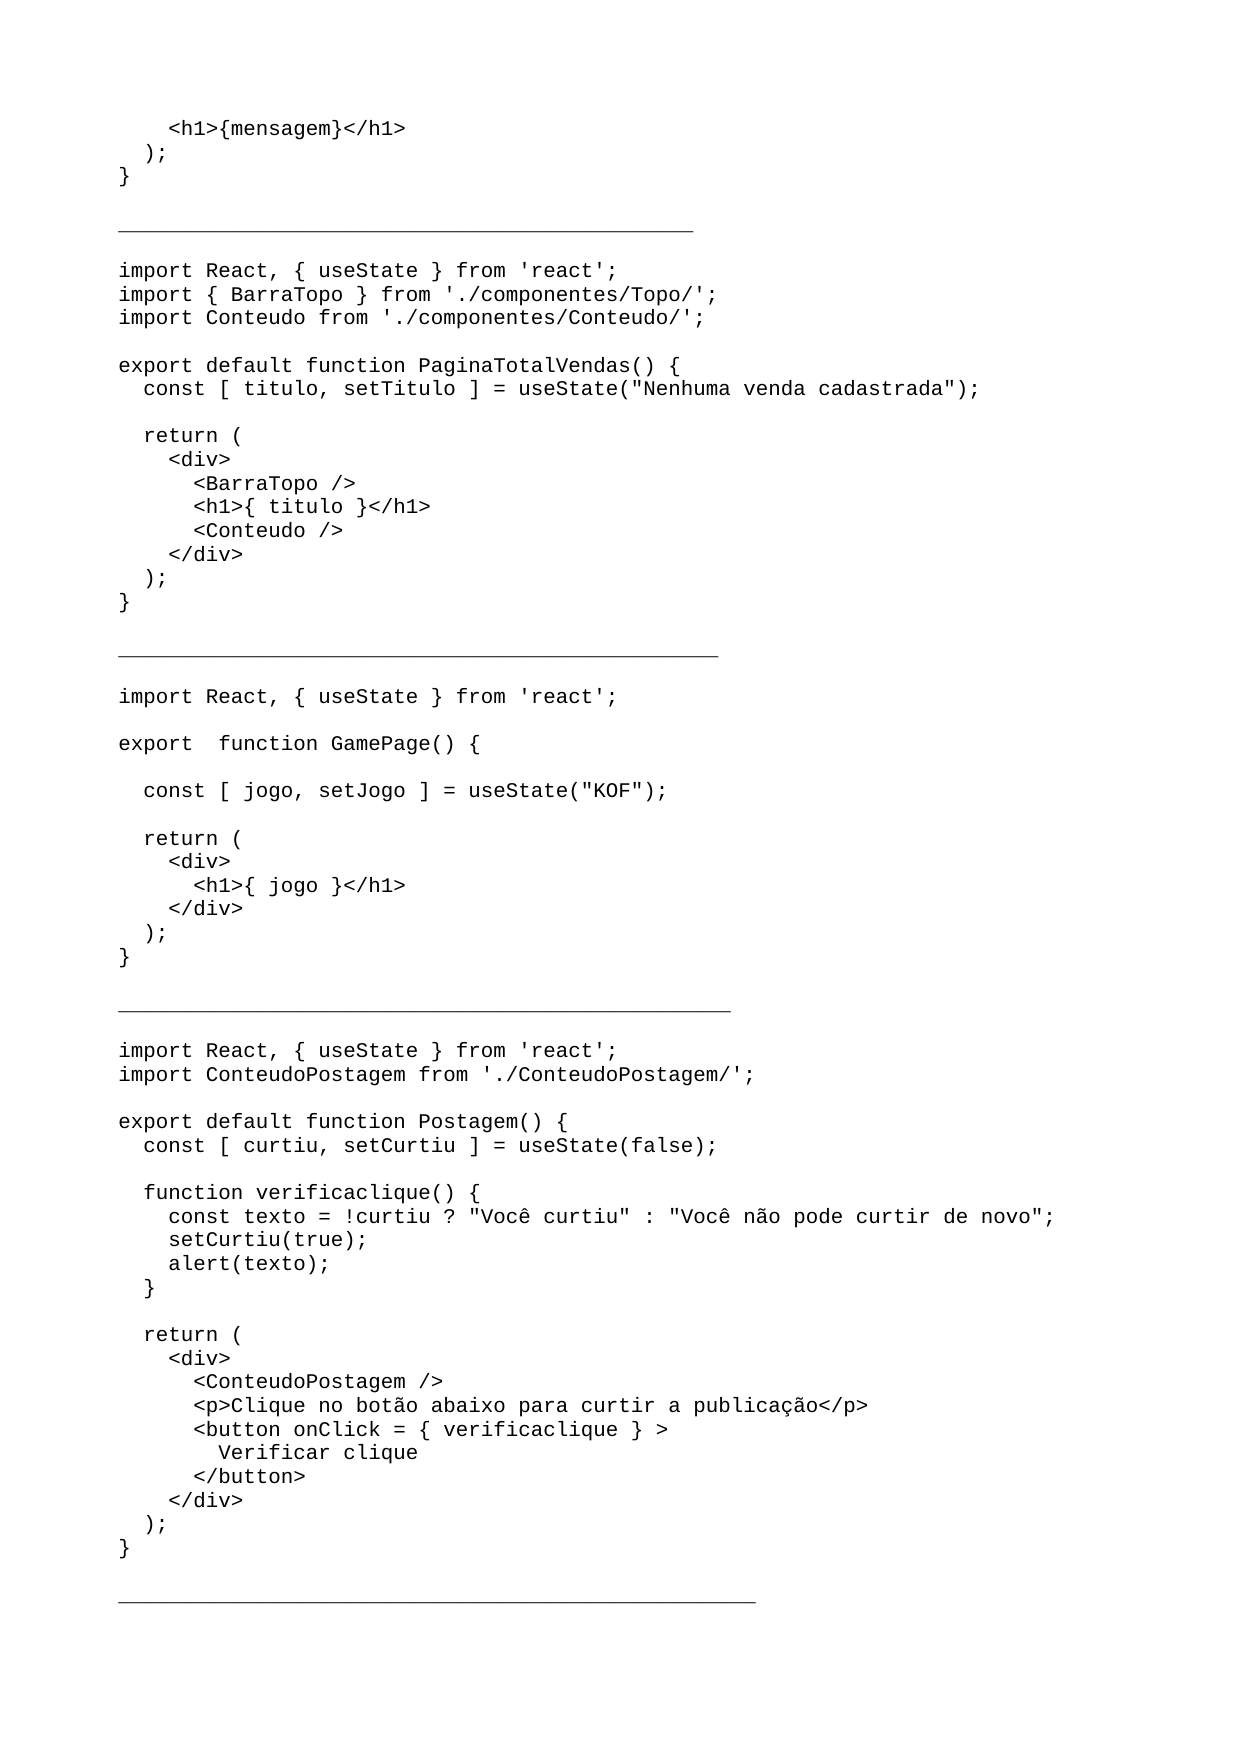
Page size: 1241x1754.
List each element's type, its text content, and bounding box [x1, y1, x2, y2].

text </div> [118, 544, 1122, 567]
text ); [118, 142, 1122, 165]
text return ( [118, 827, 1122, 851]
text } [118, 1277, 1122, 1300]
text return ( [118, 426, 1122, 449]
text } [118, 946, 1122, 969]
text import Conteudo from './componentes/Conteudo/'; [118, 307, 1122, 331]
text <div> [118, 1348, 1122, 1371]
text </button> [118, 1466, 1122, 1489]
text <p>Clique no botão abaixo para curtir a publicação</p> [118, 1395, 1122, 1419]
text setCurtiu(true); [118, 1229, 1122, 1253]
text import { BarraTopo } from './componentes/Topo/'; [118, 284, 1122, 307]
text import React, { useState } from 'react'; [118, 686, 1122, 709]
text <button onClick = { verificaclique } > [118, 1419, 1122, 1442]
text _________________________________________________ [118, 993, 1122, 1017]
text </div> [118, 1489, 1122, 1513]
text import React, { useState } from 'react'; [118, 1040, 1122, 1064]
text <h1>{ titulo }</h1> [118, 496, 1122, 520]
text export default function PaginaTotalVendas() { [118, 354, 1122, 378]
text export function GamePage() { [118, 733, 1122, 757]
text ); [118, 567, 1122, 591]
text <BarraTopo /> [118, 473, 1122, 496]
text ); [118, 1513, 1122, 1537]
text <div> [118, 449, 1122, 473]
text } [118, 1537, 1122, 1561]
text <div> [118, 851, 1122, 875]
text ); [118, 922, 1122, 946]
text <ConteudoPostagem /> [118, 1371, 1122, 1395]
text const texto = !curtiu ? "Você curtiu" : "Você não pode curtir de novo"; [118, 1206, 1122, 1229]
text const [ jogo, setJogo ] = useState("KOF"); [118, 780, 1122, 804]
text alert(texto); [118, 1253, 1122, 1277]
text import ConteudoPostagem from './ConteudoPostagem/'; [118, 1064, 1122, 1088]
text ___________________________________________________ [118, 1584, 1122, 1608]
text <Conteudo /> [118, 520, 1122, 544]
text function verificaclique() { [118, 1182, 1122, 1206]
text return ( [118, 1324, 1122, 1348]
text ________________________________________________ [118, 638, 1122, 662]
text export default function Postagem() { [118, 1111, 1122, 1135]
text import React, { useState } from 'react'; [118, 260, 1122, 284]
text Verificar clique [118, 1442, 1122, 1466]
text ______________________________________________ [118, 213, 1122, 236]
text <h1>{ jogo }</h1> [118, 875, 1122, 898]
text const [ curtiu, setCurtiu ] = useState(false); [118, 1135, 1122, 1158]
text <h1>{mensagem}</h1> [118, 118, 1122, 142]
text </div> [118, 898, 1122, 922]
text } [118, 591, 1122, 615]
text const [ titulo, setTitulo ] = useState("Nenhuma venda cadastrada"); [118, 378, 1122, 402]
text } [118, 165, 1122, 189]
